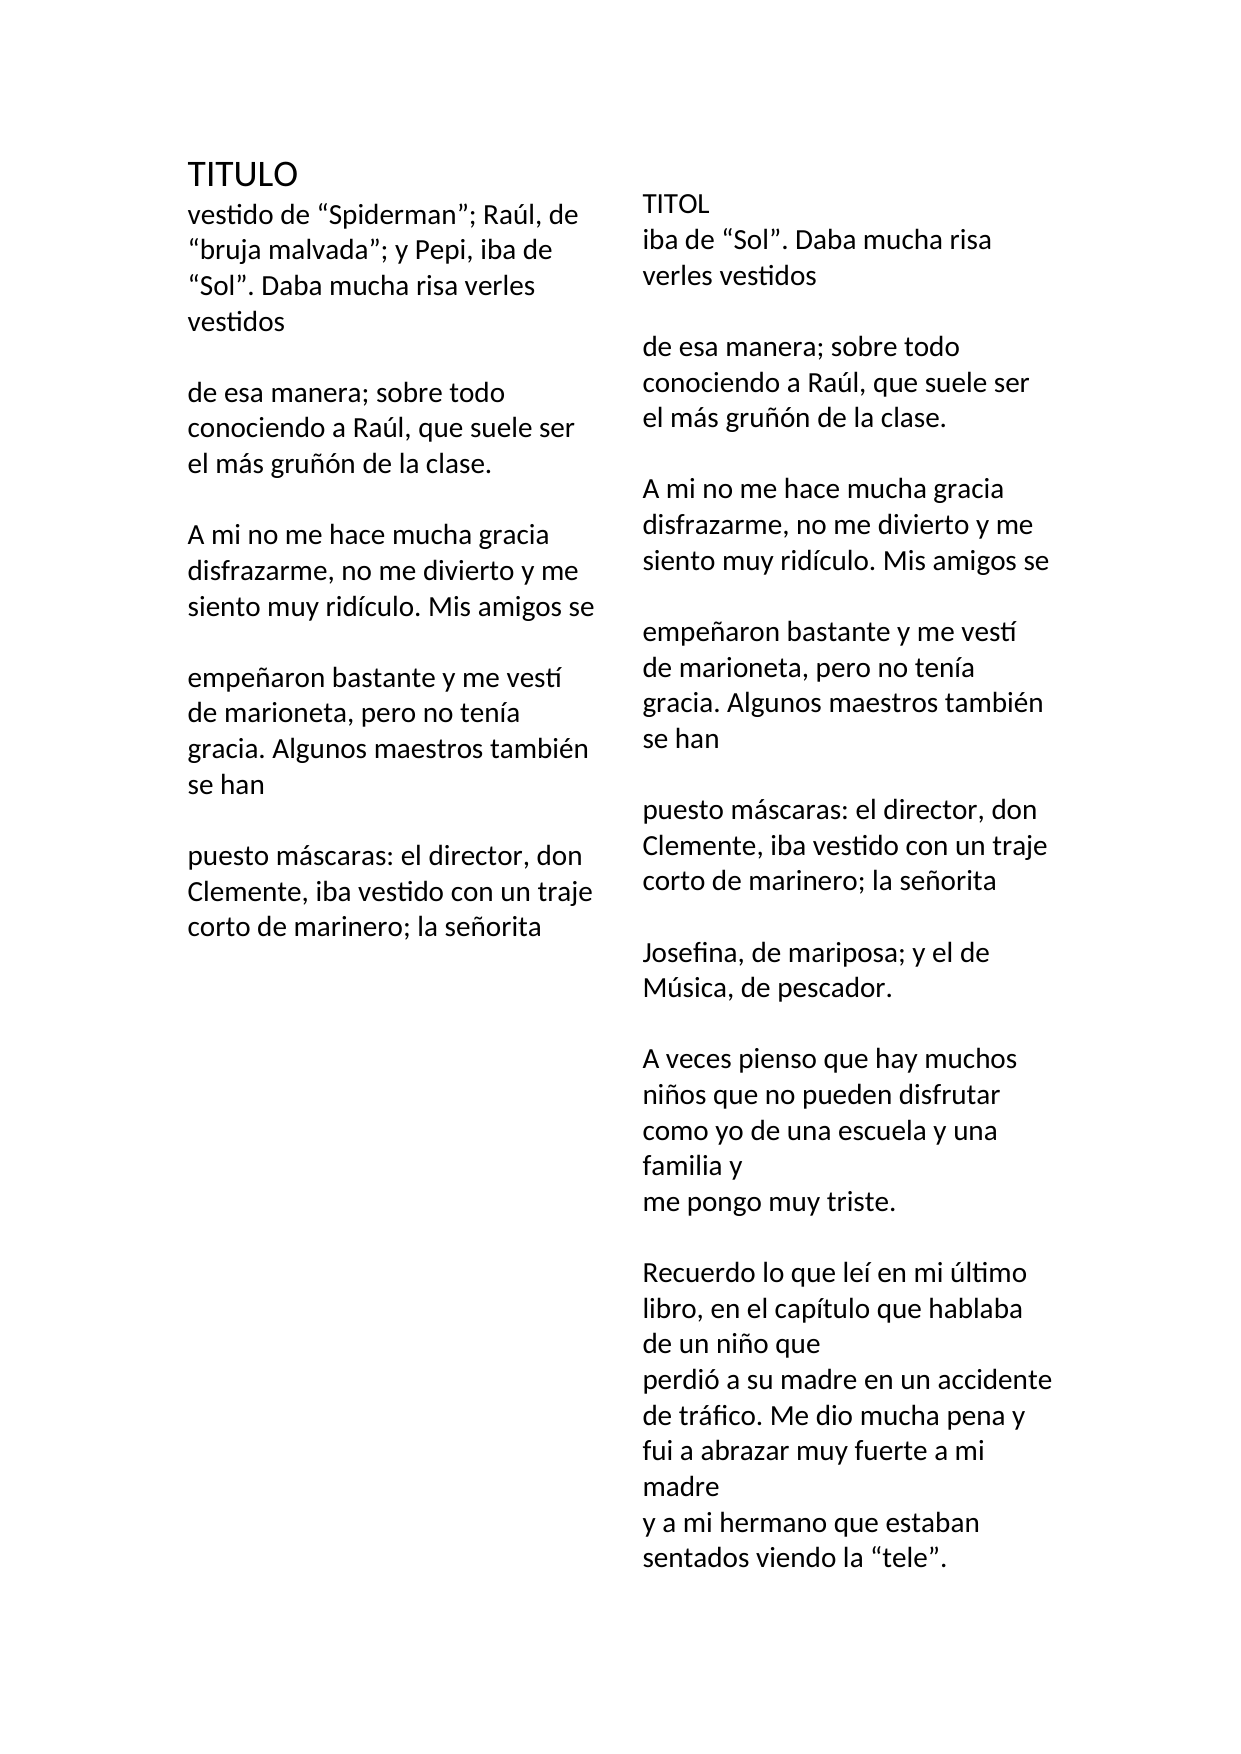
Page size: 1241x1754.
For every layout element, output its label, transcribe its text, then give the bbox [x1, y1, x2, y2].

text de esa manera; sobre todo conociendo a Raúl, que suele ser el más gruñón de la clase. [642, 328, 1053, 435]
text A veces pienso que hay muchos niños que no pueden disfrutar como yo de una escuela y una familia y [642, 1041, 1053, 1183]
text empeñaron bastante y me vestí de marioneta, pero no tenía gracia. Algunos maestros también se han [642, 613, 1053, 756]
text A mi no me hace mucha gracia disfrazarme, no me divierto y me siento muy ridículo. Mis amigos se [642, 471, 1053, 577]
text de esa manera; sobre todo conociendo a Raúl, que suele ser el más gruñón de la clase. [187, 374, 598, 481]
text Josefina, de mariposa; y el de Música, de pescador. [642, 934, 1053, 1005]
text perdió a su madre en un accidente de tráfico. Me dio mucha pena y fui a abrazar muy fuerte a mi madre [642, 1361, 1053, 1504]
text empeñaron bastante y me vestí de marioneta, pero no tenía gracia. Algunos maestros también se han [187, 659, 598, 801]
text TITULO [187, 150, 598, 196]
text iba de “Sol”. Daba mucha risa verles vestidos [642, 221, 1053, 292]
text vestido de “Spiderman”; Raúl, de “bruja malvada”; y Pepi, iba de “Sol”. Daba mucha risa verles vestidos [187, 196, 598, 338]
text A mi no me hace mucha gracia disfrazarme, no me divierto y me siento muy ridículo. Mis amigos se [187, 516, 598, 623]
text Recuerdo lo que leí en mi último libro, en el capítulo que hablaba de un niño que [642, 1254, 1053, 1361]
text me pongo muy triste. [642, 1183, 1053, 1219]
text puesto máscaras: el director, don Clemente, iba vestido con un traje corto de marinero; la señorita [642, 791, 1053, 898]
text y a mi hermano que estaban sentados viendo la “tele”. [642, 1504, 1053, 1575]
text puesto máscaras: el director, don Clemente, iba vestido con un traje corto de marinero; la señorita [187, 837, 598, 944]
text TITOL [642, 186, 1053, 221]
